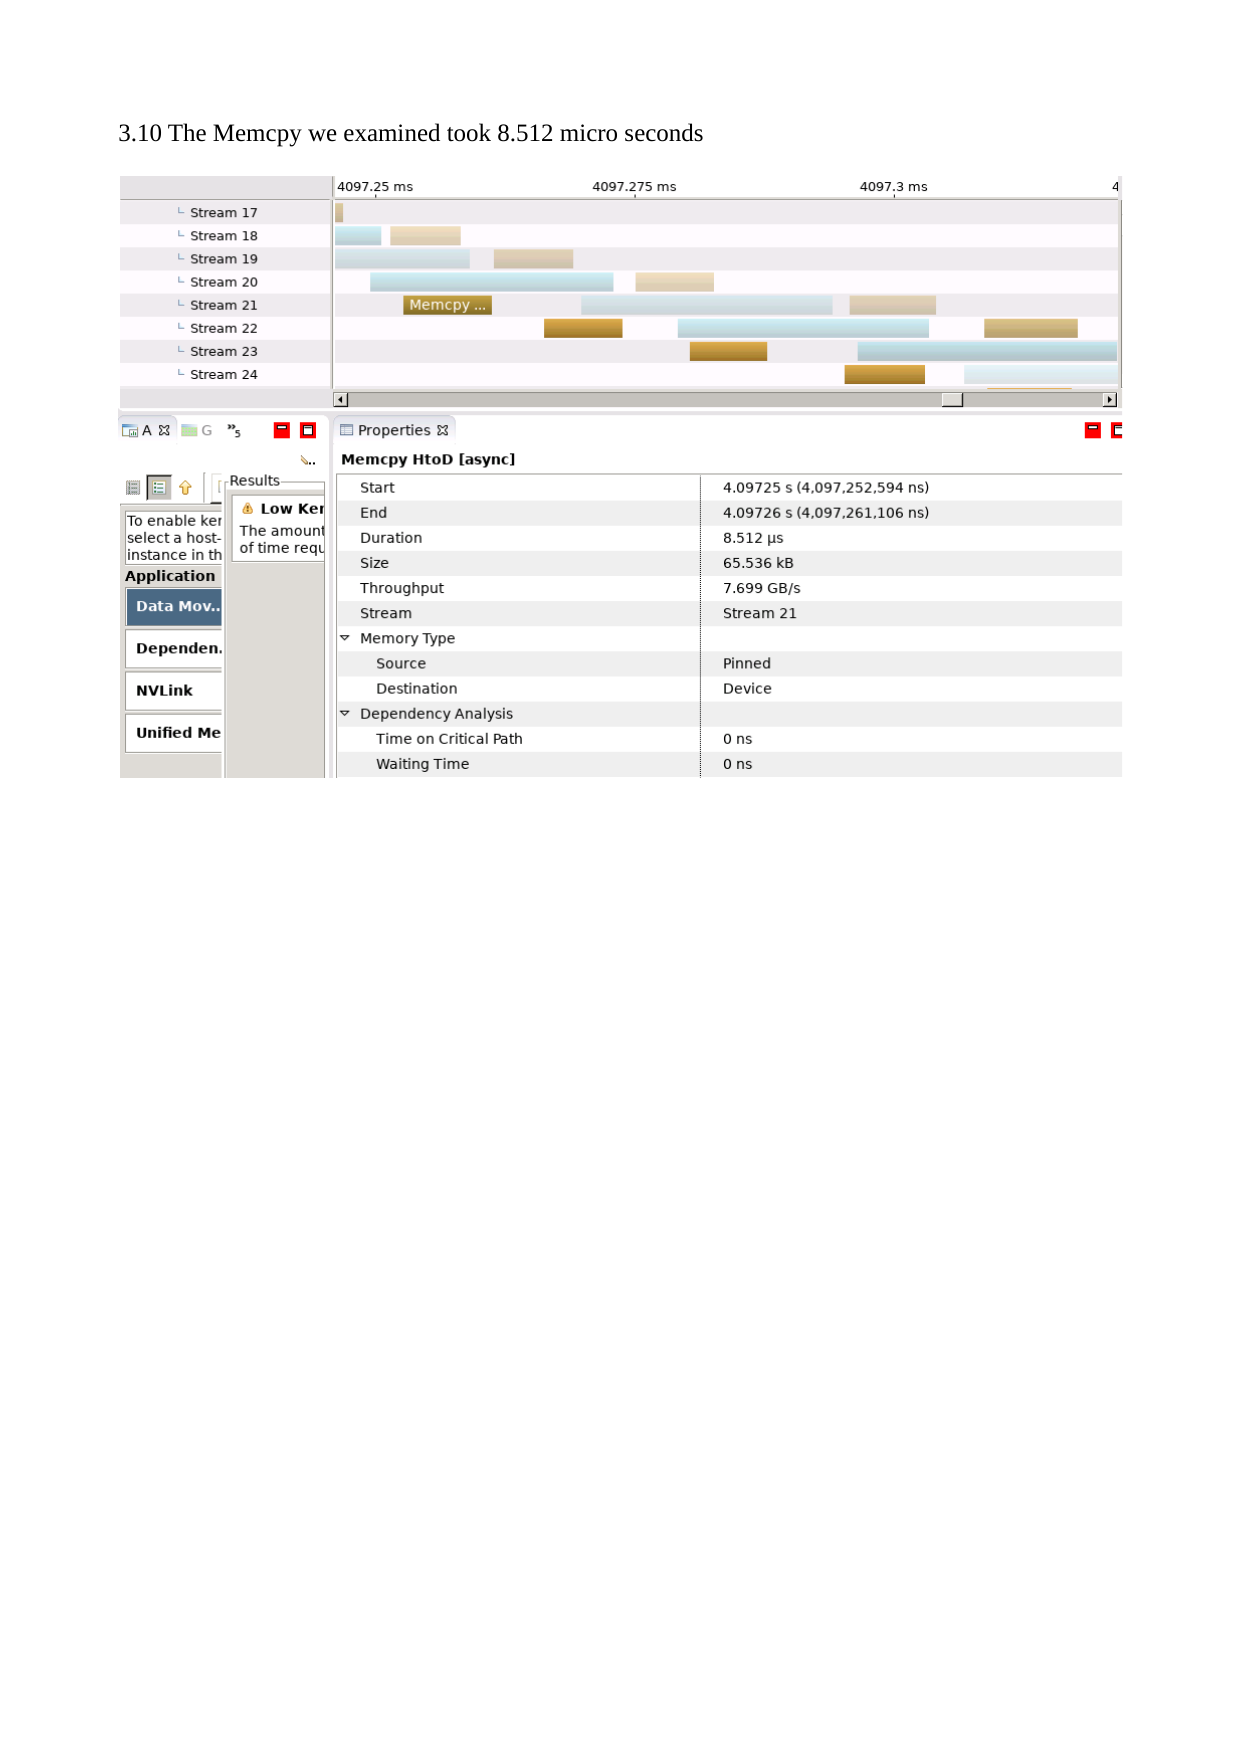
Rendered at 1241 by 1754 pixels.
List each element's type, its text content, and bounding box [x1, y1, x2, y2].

picture [118, 175, 1123, 778]
text 3.10 The Memcpy we examined took 8.512 micro seconds [118, 118, 1122, 147]
